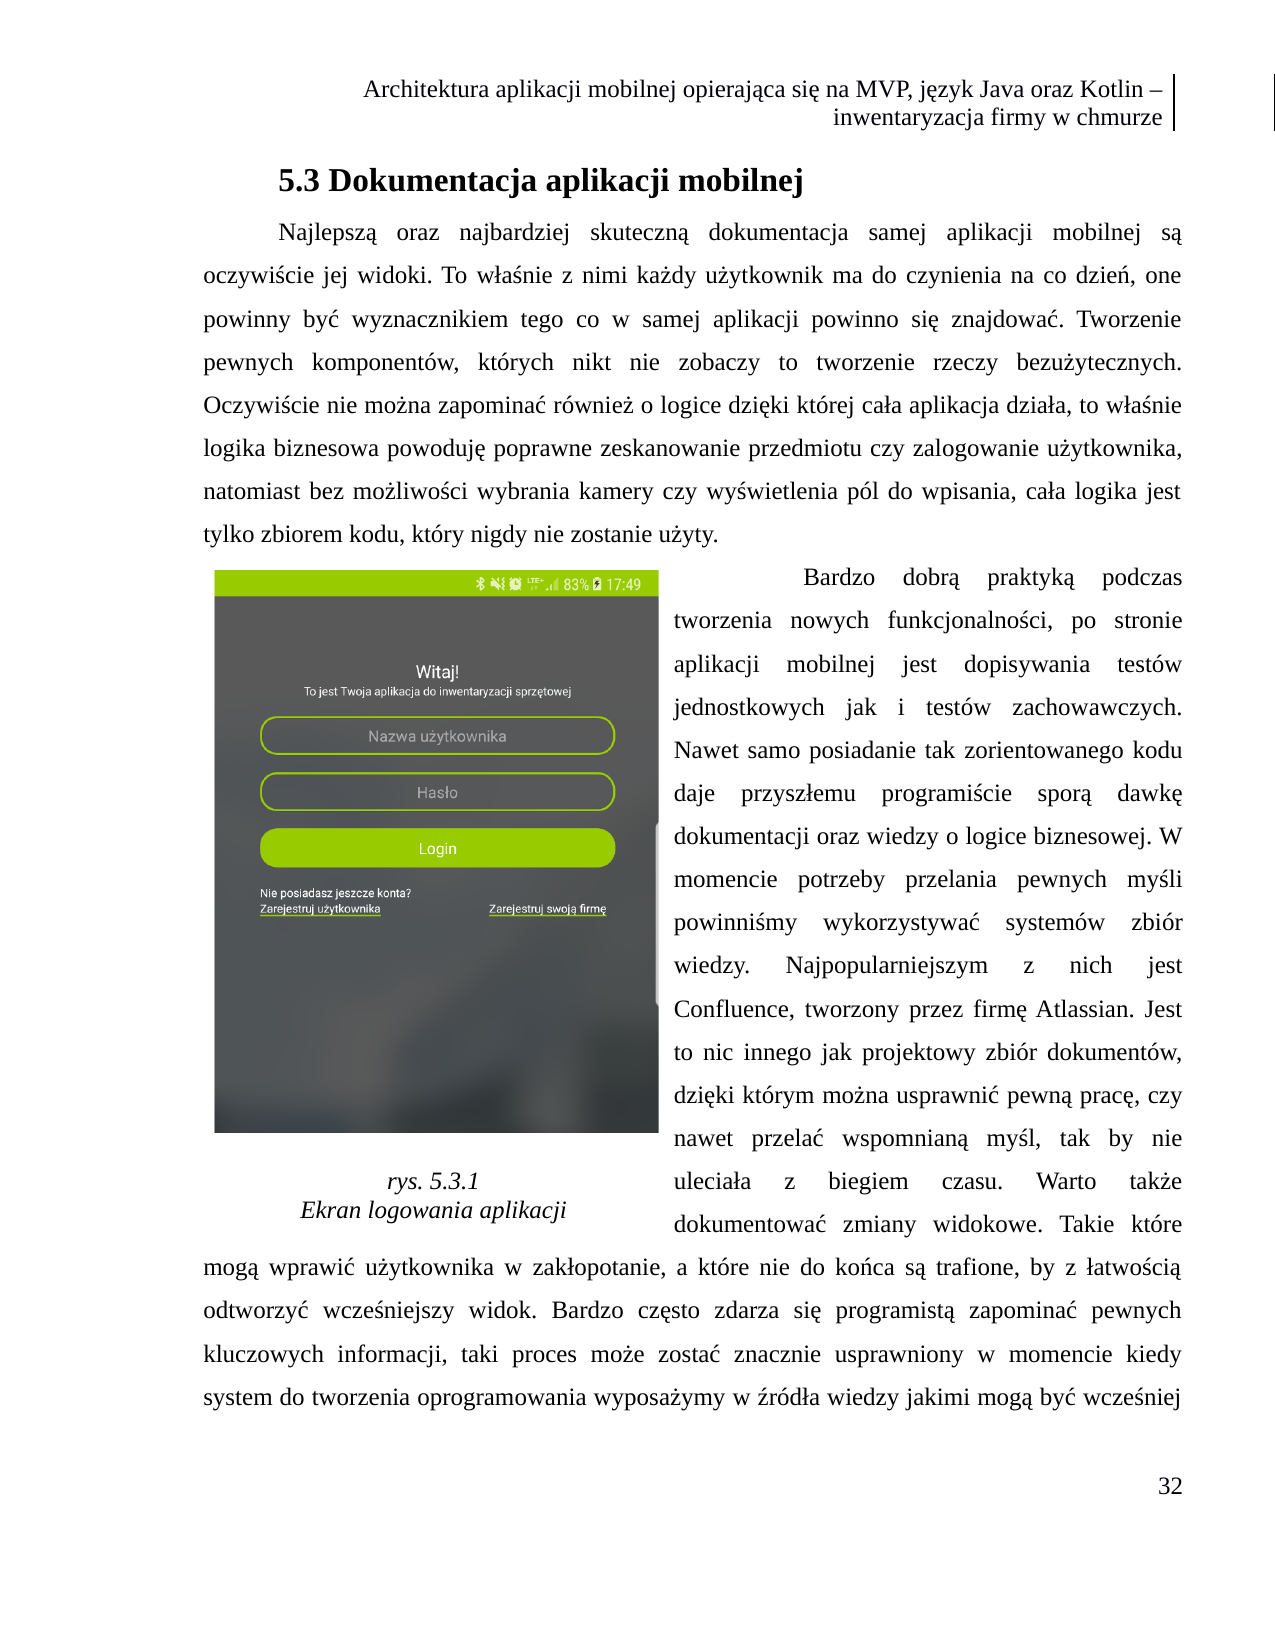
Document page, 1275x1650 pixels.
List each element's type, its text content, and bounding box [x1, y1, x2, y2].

picture [213, 565, 659, 1146]
text Najlepszą oraz najbardziej skuteczną dokumentacja samej aplikacji mobilnej są oczywiście jej widoki. To właśnie z nimi każdy użytkownik ma do czynienia na co dzień, one powinny być wyznacznikiem tego co w samej aplikacji powinno się znajdować. Tworzenie pewnych komponentów, których nikt nie zobaczy to tworzenie rzeczy bezużytecznych. Oczywiście nie można zapominać również o logice dzięki której cała aplikacja działa, to właśnie logika biznesowa powoduję poprawne zeskanowanie przedmiotu czy zalogowanie użytkownika, natomiast bez możliwości wybrania kamery czy wyświetlenia pól do wpisania, cała logika jest tylko zbiorem kodu, który nigdy nie zostanie użyty. [203, 217, 1183, 548]
text 5.3 Dokumentacja aplikacji mobilnej [203, 160, 1183, 198]
text Bardzo dobrą praktyką podczas tworzenia nowych funkcjonalności, po stronie aplikacji mobilnej jest dopisywania testów jednostkowych jak i testów zachowawczych. Nawet samo posiadanie tak zorientowanego kodu daje przyszłemu programiście sporą dawkę dokumentacji oraz wiedzy o logice biznesowej. W momencie potrzeby przelania pewnych myśli powinniśmy wykorzystywać systemów zbiór wiedzy. Najpopularniejszym z nich jest Confluence, tworzony przez firmę Atlassian. Jest to nic innego jak projektowy zbiór dokumentów, dzięki którym można usprawnić pewną pracę, czy nawet przelać wspomnianą myśl, tak by nie uleciała z biegiem czasu. Warto także dokumentować zmiany widokowe. Takie które mogą wprawić użytkownika w zakłopotanie, a które nie do końca są trafione, by z łatwością odtworzyć wcześniejszy widok. Bardzo często zdarza się programistą zapominać pewnych kluczowych informacji, taki proces może zostać znacznie usprawniony w momencie kiedy system do tworzenia oprogramowania wyposażymy w źródła wiedzy jakimi mogą być wcześniej wspomniane zbiory. W tym celu jedyne co należy zrobić to zainstalować odpowiednie wtyczki służące do doinstalowania odpowiednich rzeczy na komputerze. Wtyczki te powinny być w każdym oprogramowaniu do tworzenia kodu. [203, 562, 1183, 1411]
